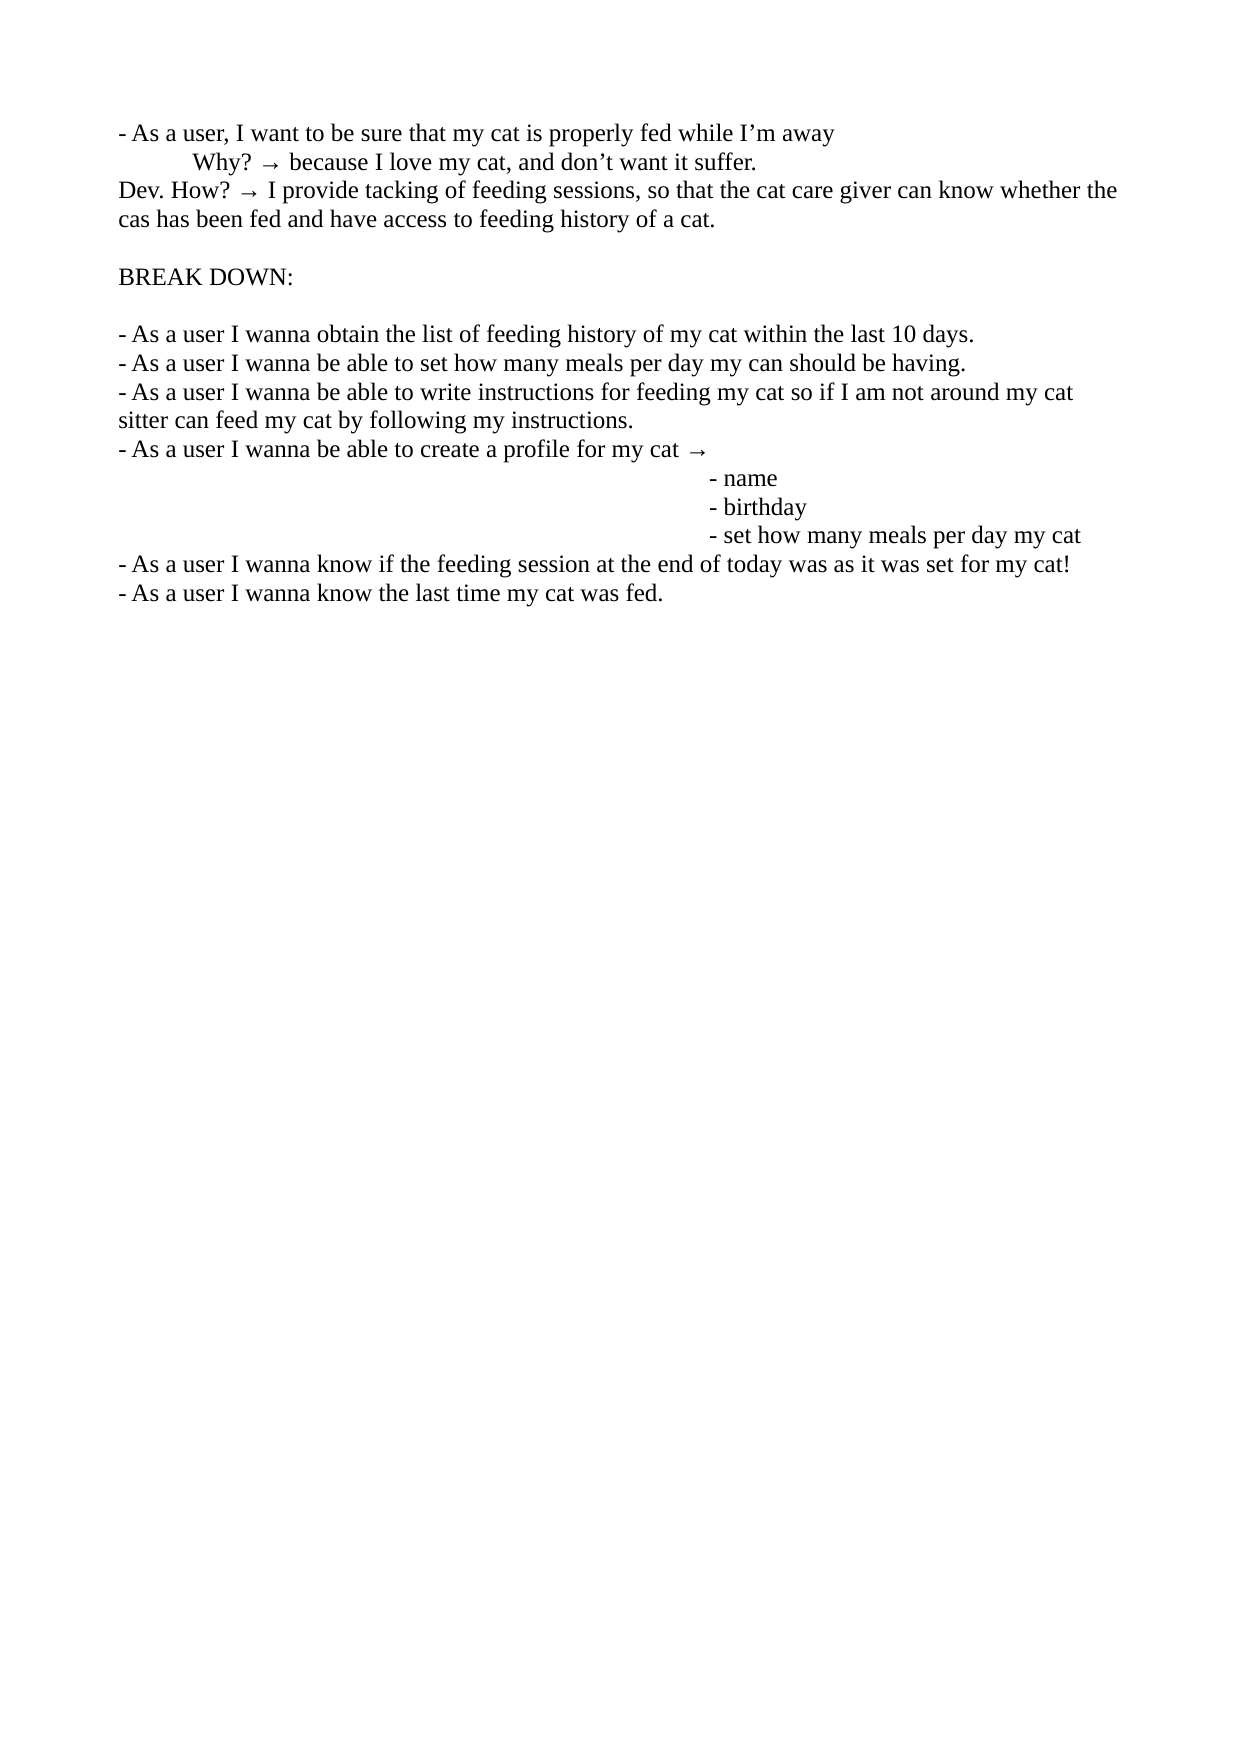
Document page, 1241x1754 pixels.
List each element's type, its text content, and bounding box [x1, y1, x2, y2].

text Dev. How? → I provide tacking of feeding sessions, so that the cat care giver can know whether the cas has been fed and have access to feeding history of a cat. [118, 176, 1122, 233]
text - As a user I wanna be able to set how many meals per day my can should be having. [118, 348, 1122, 377]
text Why? → because I love my cat, and don’t want it suffer. [118, 147, 1122, 176]
text - name - birthday - set how many meals per day my cat [118, 463, 1122, 549]
text - As a user I wanna know if the feeding session at the end of today was as it was set for my cat! - As a user I wanna know the last time my cat was fed. [118, 549, 1122, 607]
text - As a user I wanna obtain the list of feeding history of my cat within the last 10 days. [118, 319, 1122, 348]
text - As a user, I want to be sure that my cat is properly fed while I’m away [118, 118, 1122, 147]
text - As a user I wanna be able to write instructions for feeding my cat so if I am not around my cat sitter can feed my cat by following my instructions. [118, 377, 1122, 434]
text - As a user I wanna be able to create a profile for my cat → [118, 434, 1122, 463]
text BREAK DOWN: [118, 262, 1122, 291]
